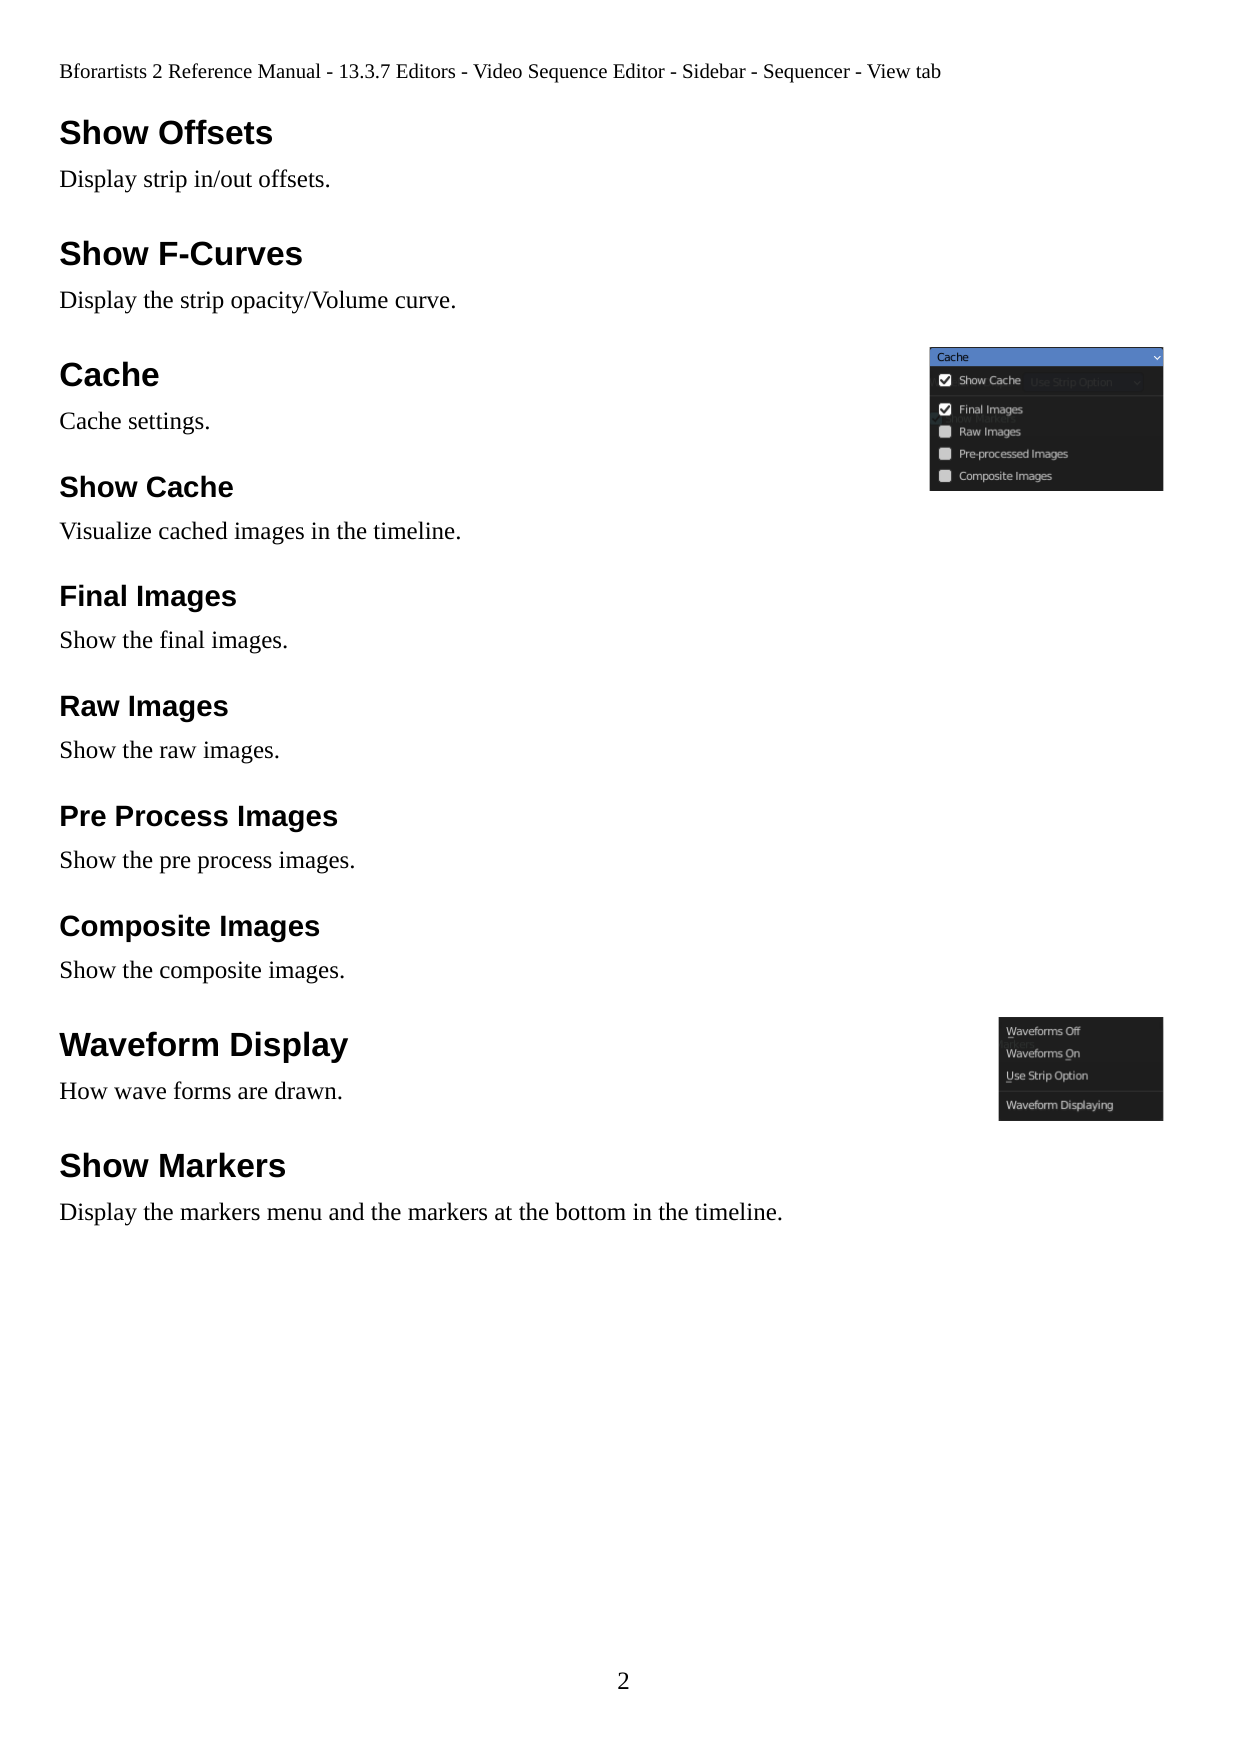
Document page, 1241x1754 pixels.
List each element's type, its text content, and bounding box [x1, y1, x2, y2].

subtitle Composite Images [59, 909, 1181, 943]
subtitle Final Images [59, 579, 1181, 613]
text Show the final images. [59, 626, 1181, 654]
subtitle Show Offsets [59, 113, 1181, 151]
subtitle Show Markers [59, 1146, 1181, 1185]
text [1164, 406, 1181, 434]
text How wave forms are drawn. [59, 1076, 998, 1105]
subtitle Pre Process Images [59, 799, 1181, 833]
picture [998, 1017, 1164, 1121]
text Show the raw images. [59, 736, 1181, 764]
subtitle Waveform Display [59, 1025, 998, 1064]
text Show the composite images. [59, 955, 1181, 984]
text Display the markers menu and the markers at the bottom in the timeline. [59, 1197, 1181, 1226]
picture [929, 347, 1164, 491]
subtitle [1164, 1025, 1181, 1064]
text Visualize cached images in the timeline. [59, 516, 1181, 544]
text Show the pre process images. [59, 845, 1181, 874]
text Display the strip opacity/Volume curve. [59, 285, 1181, 313]
text Cache settings. [59, 406, 929, 434]
text Display strip in/out offsets. [59, 164, 1181, 192]
subtitle Show Cache [59, 469, 1181, 503]
subtitle Show F-Curves [59, 234, 1181, 272]
subtitle [1164, 355, 1181, 393]
subtitle Cache [59, 355, 929, 393]
subtitle Raw Images [59, 689, 1181, 723]
